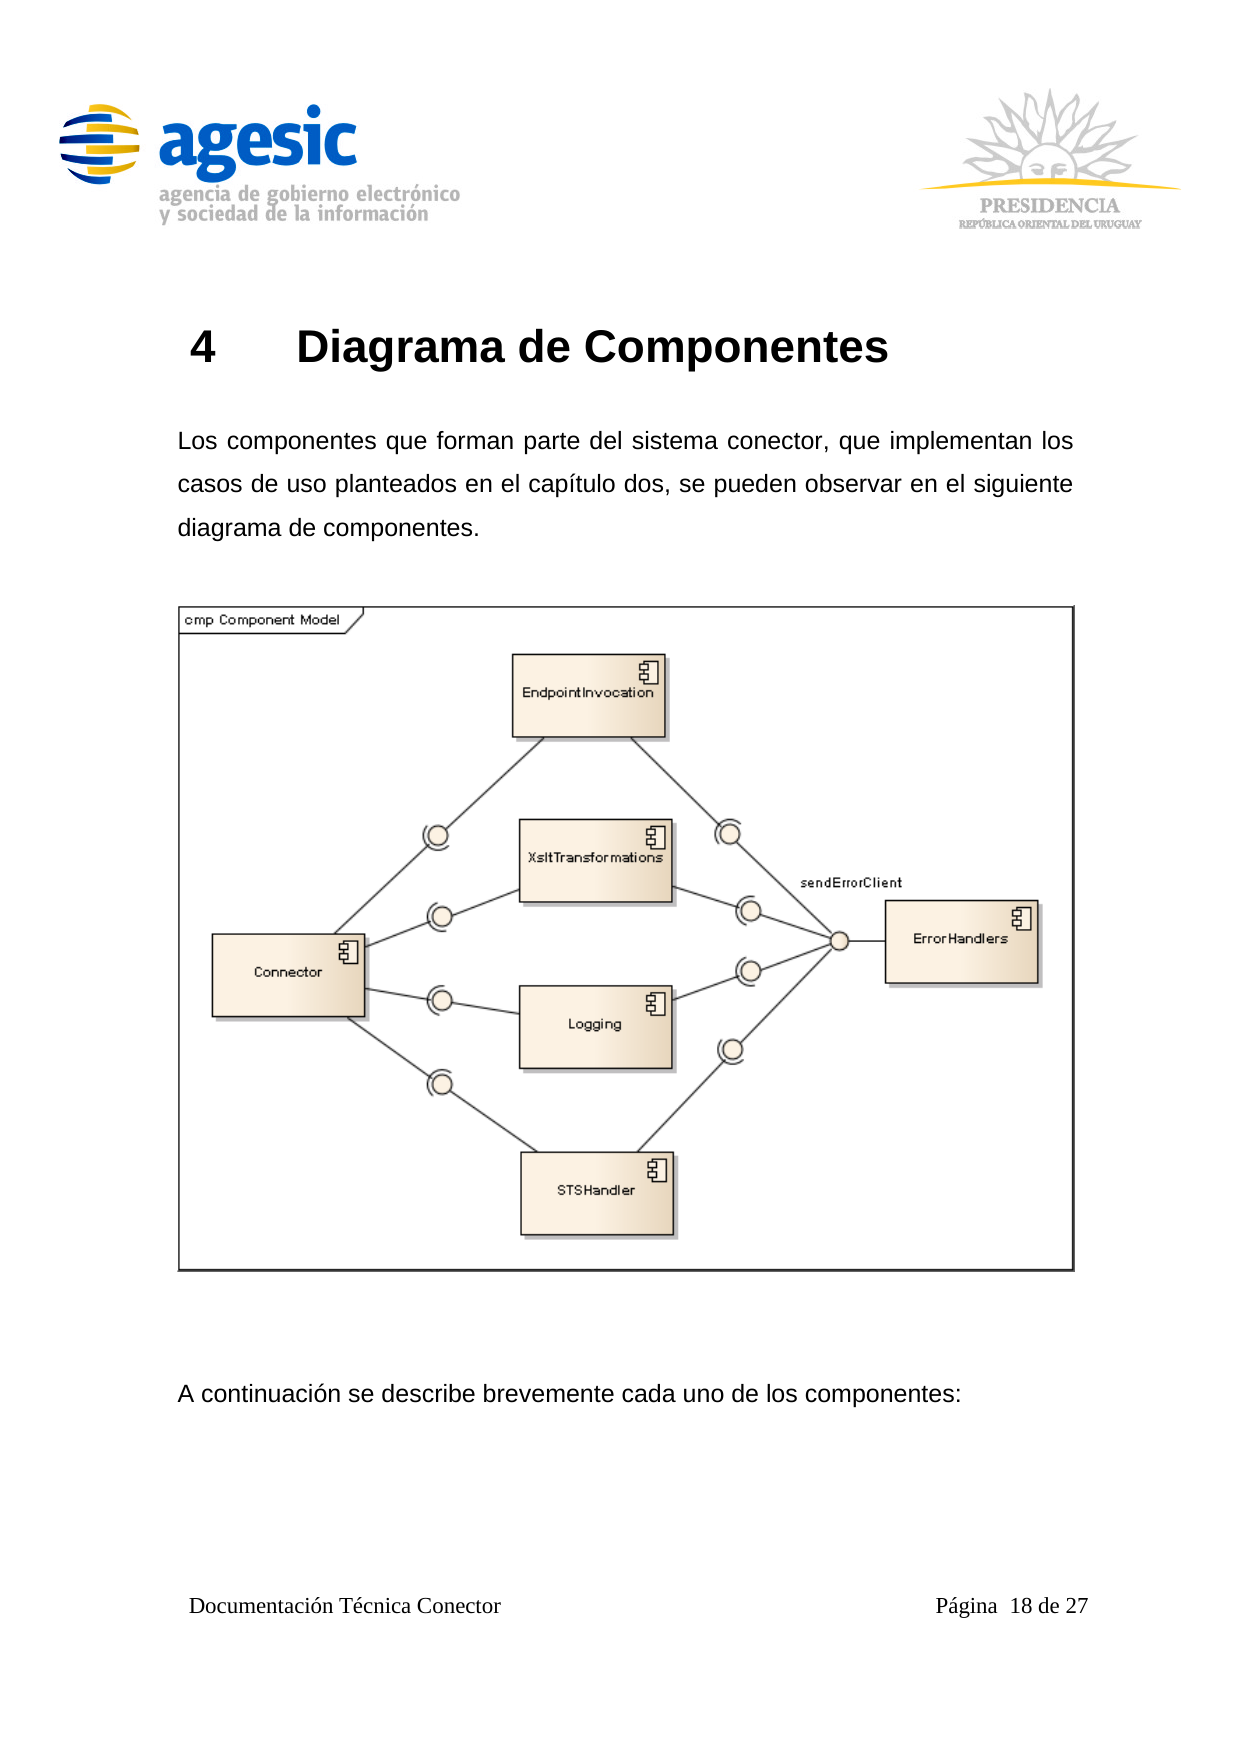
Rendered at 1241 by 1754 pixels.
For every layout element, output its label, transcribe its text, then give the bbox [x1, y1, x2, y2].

picture [59, 88, 1182, 229]
text A continuación se describe brevemente cada uno de los componentes: [177, 1379, 1075, 1408]
subtitle Diagrama de Componentes [177, 308, 1075, 376]
picture [177, 605, 1075, 1272]
text Los componentes que forman parte del sistema conector, que implementan los casos de uso planteados en el capítulo dos, se pueden observar en el siguiente diagrama de componentes. [177, 426, 1075, 541]
